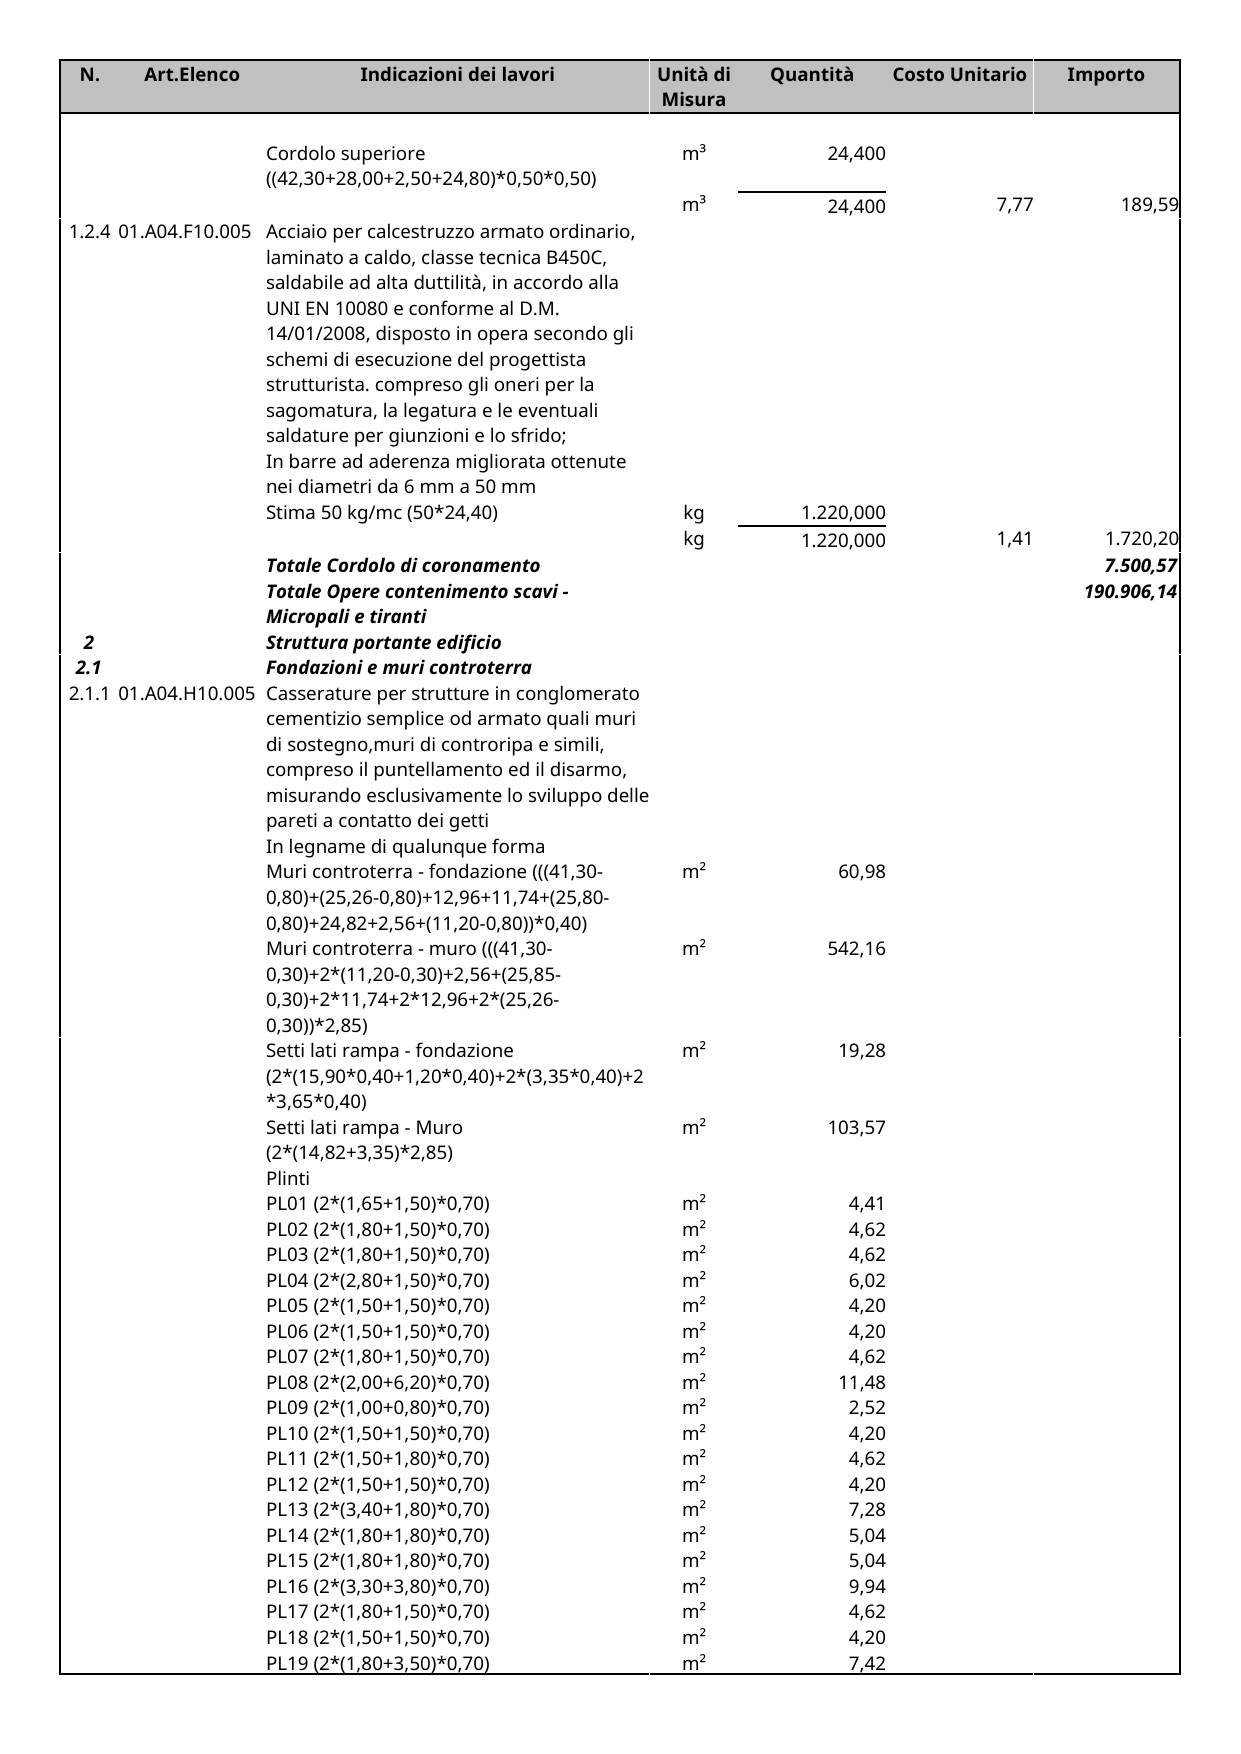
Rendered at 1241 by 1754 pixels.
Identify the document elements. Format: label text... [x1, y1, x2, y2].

table_cell [118, 1038, 266, 1114]
table_cell [1034, 1650, 1179, 1673]
table_cell [1034, 219, 1179, 499]
table_cell [1034, 629, 1179, 654]
table_cell [738, 1165, 886, 1191]
table_cell [61, 1216, 118, 1242]
table_cell [118, 1497, 266, 1522]
table_cell [886, 1267, 1033, 1293]
table_cell 24,400 [738, 193, 886, 218]
table_header Costo Unitario [886, 61, 1033, 112]
table_cell [886, 1573, 1033, 1599]
table_cell m² [650, 1318, 738, 1344]
table_cell PL09 (2*(1,00+0,80)*0,70) [266, 1395, 649, 1420]
table_cell [266, 525, 649, 552]
table_cell [738, 114, 886, 140]
table_cell [118, 859, 266, 935]
table_cell [886, 935, 1033, 1037]
table_cell [118, 499, 266, 525]
table_cell Muri controterra - muro (((41,30-0,30)+2*(11,20-0,30)+2,56+(25,85-0,30)+2*11,74+2*12,96+2*(25,26-0,30))*2,85) [266, 935, 649, 1037]
table_cell [886, 1318, 1033, 1344]
table_header Indicazioni dei lavori [266, 61, 649, 112]
table_cell [1034, 1624, 1179, 1650]
table_cell Muri controterra - fondazione (((41,30-0,80)+(25,26-0,80)+12,96+11,74+(25,80-0,80)+24,82+2,56+(11,20-0,80))*0,40) [266, 859, 649, 935]
table_cell [61, 1344, 118, 1369]
table_cell [886, 1599, 1033, 1624]
table_cell [61, 1548, 118, 1573]
table_cell PL16 (2*(3,30+3,80)*0,70) [266, 1573, 649, 1599]
table_cell PL07 (2*(1,80+1,50)*0,70) [266, 1344, 649, 1369]
table_cell [118, 629, 266, 654]
table_cell m³ [650, 191, 738, 218]
table_cell 19,28 [738, 1038, 886, 1114]
table_cell 4,20 [738, 1471, 886, 1497]
table_cell 2 [61, 629, 118, 654]
table_cell [61, 1369, 118, 1395]
table_cell [61, 1242, 118, 1267]
table_cell [1034, 140, 1179, 191]
table_cell [118, 140, 266, 191]
table_cell PL17 (2*(1,80+1,50)*0,70) [266, 1599, 649, 1624]
table_cell 01.A04.H10.005 [118, 680, 266, 859]
table_cell PL19 (2*(1,80+3,50)*0,70) [266, 1650, 649, 1673]
table_cell [886, 1624, 1033, 1650]
table_cell m² [650, 1471, 738, 1497]
table_cell [1034, 1344, 1179, 1369]
table_cell 4,20 [738, 1318, 886, 1344]
table_cell [61, 1267, 118, 1293]
table_cell [118, 1624, 266, 1650]
table_cell [1034, 1191, 1179, 1216]
table_cell [61, 859, 118, 935]
table_cell PL18 (2*(1,50+1,50)*0,70) [266, 1624, 649, 1650]
table_cell [118, 1395, 266, 1420]
table_cell 4,41 [738, 1191, 886, 1216]
table_header Quantità [738, 61, 886, 112]
table_cell kg [650, 525, 738, 552]
table_cell 5,04 [738, 1522, 886, 1548]
table_cell [1034, 1369, 1179, 1395]
table_cell m² [650, 1522, 738, 1548]
table_cell [886, 859, 1033, 935]
table_cell [1034, 1395, 1179, 1420]
table_cell [61, 1624, 118, 1650]
table_cell [61, 1471, 118, 1497]
table_cell 7.500,57 [1034, 553, 1179, 578]
table_cell [1034, 1242, 1179, 1267]
table_cell [738, 680, 886, 859]
table_cell PL11 (2*(1,50+1,80)*0,70) [266, 1446, 649, 1471]
table_cell [118, 1293, 266, 1318]
table_cell [650, 219, 738, 499]
table_cell [61, 1191, 118, 1216]
table_cell Stima 50 kg/mc (50*24,40) [266, 499, 649, 525]
table_cell [1034, 935, 1179, 1037]
table_cell 4,62 [738, 1344, 886, 1369]
table_cell [61, 1114, 118, 1165]
table_header N. [61, 61, 118, 112]
table_cell [118, 578, 266, 629]
table_cell [1034, 1114, 1179, 1165]
table_cell [886, 1420, 1033, 1446]
table_cell PL14 (2*(1,80+1,80)*0,70) [266, 1522, 649, 1548]
table_cell m² [650, 1344, 738, 1369]
table_cell PL10 (2*(1,50+1,50)*0,70) [266, 1420, 649, 1446]
table_cell [886, 1242, 1033, 1267]
table_cell 1,41 [886, 525, 1033, 552]
table_cell [738, 219, 886, 499]
table_cell [886, 1165, 1033, 1191]
table_cell PL06 (2*(1,50+1,50)*0,70) [266, 1318, 649, 1344]
table_cell [118, 191, 266, 218]
table_cell m² [650, 1038, 738, 1114]
table_cell [1034, 1599, 1179, 1624]
table_cell Casserature per strutture in conglomerato cementizio semplice od armato quali muri di sostegno,muri di controripa e simili, compreso il puntellamento ed il disarmo, misurando esclusivamente lo sviluppo delle pareti a contatto dei getti In legname di qualunque forma [266, 680, 649, 859]
table_cell 4,62 [738, 1446, 886, 1471]
table_cell [61, 1420, 118, 1446]
table_cell 11,48 [738, 1369, 886, 1395]
table_cell [650, 629, 738, 654]
table_cell 2,52 [738, 1395, 886, 1420]
table_cell [886, 1114, 1033, 1165]
table_cell [886, 629, 1033, 654]
table_cell [61, 1497, 118, 1522]
table_cell [886, 1395, 1033, 1420]
table_cell [118, 1165, 266, 1191]
table_cell 4,62 [738, 1216, 886, 1242]
table_cell 7,77 [886, 191, 1033, 218]
table_cell [1034, 114, 1179, 140]
table_cell [118, 1216, 266, 1242]
table_cell PL08 (2*(2,00+6,20)*0,70) [266, 1369, 649, 1395]
table_cell [738, 629, 886, 654]
table_cell [886, 680, 1033, 859]
table_cell [1034, 655, 1179, 680]
table_cell m² [650, 1548, 738, 1573]
table_cell [1034, 1216, 1179, 1242]
table_cell 1.220,000 [738, 499, 886, 525]
table_cell m² [650, 1446, 738, 1471]
table_header Importo [1034, 61, 1179, 112]
table_cell m² [650, 1395, 738, 1420]
table_cell Plinti [266, 1165, 649, 1191]
table_cell 24,400 [738, 140, 886, 191]
table_cell [1034, 1522, 1179, 1548]
table_cell [266, 191, 649, 218]
table_cell 4,20 [738, 1624, 886, 1650]
table_cell [118, 1650, 266, 1673]
table_cell 9,94 [738, 1573, 886, 1599]
table_cell Setti lati rampa - Muro (2*(14,82+3,35)*2,85) [266, 1114, 649, 1165]
table_cell 4,62 [738, 1599, 886, 1624]
table_cell [118, 1114, 266, 1165]
table_cell m² [650, 935, 738, 1037]
table_cell [886, 655, 1033, 680]
table_cell [118, 1318, 266, 1344]
table_cell [886, 499, 1033, 525]
table_cell Totale Opere contenimento scavi - Micropali e tiranti [266, 578, 649, 629]
table_cell [886, 1038, 1033, 1114]
table_cell [61, 191, 118, 218]
table_cell [61, 1395, 118, 1420]
table_cell [886, 1522, 1033, 1548]
table_cell [886, 1548, 1033, 1573]
table_cell [61, 1293, 118, 1318]
table_cell m² [650, 1216, 738, 1242]
table_cell Acciaio per calcestruzzo armato ordinario, laminato a caldo, classe tecnica B450C, saldabile ad alta duttilità, in accordo alla UNI EN 10080 e conforme al D.M. 14/01/2008, disposto in opera secondo gli schemi di esecuzione del progettista strutturista. compreso gli oneri per la sagomatura, la legatura e le eventuali saldature per giunzioni e lo sfrido; In barre ad aderenza migliorata ottenute nei diametri da 6 mm a 50 mm [266, 219, 649, 499]
table_cell 1.220,000 [738, 527, 886, 552]
table_cell [118, 553, 266, 578]
table_cell Totale Cordolo di coronamento [266, 553, 649, 578]
table_cell PL03 (2*(1,80+1,50)*0,70) [266, 1242, 649, 1267]
table_cell m² [650, 859, 738, 935]
table_cell m² [650, 1114, 738, 1165]
table_cell 2.1.1 [61, 680, 118, 859]
table_cell [61, 1165, 118, 1191]
table_cell [1034, 1497, 1179, 1522]
table_cell [1034, 1446, 1179, 1471]
table_cell [886, 1446, 1033, 1471]
table_cell PL02 (2*(1,80+1,50)*0,70) [266, 1216, 649, 1242]
table_cell [886, 219, 1033, 499]
table_cell [1034, 1548, 1179, 1573]
table_cell Setti lati rampa - fondazione (2*(15,90*0,40+1,20*0,40)+2*(3,35*0,40)+2*3,65*0,40) [266, 1038, 649, 1114]
table_cell [886, 1344, 1033, 1369]
table_cell [61, 1650, 118, 1673]
table_cell 1.720,20 [1034, 525, 1179, 552]
table_cell [886, 578, 1033, 629]
table_cell [1034, 499, 1179, 525]
table_cell 103,57 [738, 1114, 886, 1165]
table_cell kg [650, 499, 738, 525]
table_cell PL05 (2*(1,50+1,50)*0,70) [266, 1293, 649, 1318]
table_cell [61, 1318, 118, 1344]
table_cell [61, 499, 118, 525]
table_cell [650, 578, 738, 629]
table_cell [1034, 1293, 1179, 1318]
table_cell [886, 1216, 1033, 1242]
table_cell [61, 114, 118, 140]
table_cell [61, 140, 118, 191]
table_header Unità di Misura [650, 61, 738, 112]
table_cell Cordolo superiore ((42,30+28,00+2,50+24,80)*0,50*0,50) [266, 140, 649, 191]
table_cell [118, 1522, 266, 1548]
table_cell [118, 1420, 266, 1446]
table_cell [886, 114, 1033, 140]
table_cell 1.2.4 [61, 219, 118, 499]
table_cell [61, 553, 118, 578]
table_cell [61, 1599, 118, 1624]
table_cell [118, 1242, 266, 1267]
table_cell [738, 578, 886, 629]
table_cell [1034, 1471, 1179, 1497]
table_cell [650, 114, 738, 140]
table_cell m² [650, 1497, 738, 1522]
table_cell m² [650, 1573, 738, 1599]
table_cell [118, 525, 266, 552]
table_cell 190.906,14 [1034, 578, 1179, 629]
table_cell [1034, 1038, 1179, 1114]
table_cell [886, 140, 1033, 191]
table_cell m² [650, 1191, 738, 1216]
table_cell m² [650, 1242, 738, 1267]
table_cell PL15 (2*(1,80+1,80)*0,70) [266, 1548, 649, 1573]
table_cell [1034, 1165, 1179, 1191]
table_cell [650, 655, 738, 680]
table_cell [61, 1573, 118, 1599]
table_cell [118, 1344, 266, 1369]
table_cell [886, 1471, 1033, 1497]
table_cell [118, 1573, 266, 1599]
table_cell 01.A04.F10.005 [118, 219, 266, 499]
table_cell [1034, 1420, 1179, 1446]
table_cell [886, 553, 1033, 578]
table_cell [886, 1369, 1033, 1395]
table_cell [738, 553, 886, 578]
table_cell 60,98 [738, 859, 886, 935]
table_cell PL01 (2*(1,65+1,50)*0,70) [266, 1191, 649, 1216]
table_cell [1034, 680, 1179, 859]
table_cell 7,42 [738, 1650, 886, 1673]
table_cell PL12 (2*(1,50+1,50)*0,70) [266, 1471, 649, 1497]
table_cell [886, 1191, 1033, 1216]
table_cell [61, 1038, 118, 1114]
table_cell [61, 935, 118, 1037]
table_cell [1034, 859, 1179, 935]
table_cell [1034, 1318, 1179, 1344]
table_cell [118, 114, 266, 140]
table_header Art.Elenco [118, 61, 266, 112]
table_cell 2.1 [61, 655, 118, 680]
table_cell [61, 578, 118, 629]
table_cell 4,20 [738, 1420, 886, 1446]
table_cell [650, 1165, 738, 1191]
table_cell PL13 (2*(3,40+1,80)*0,70) [266, 1497, 649, 1522]
table_cell 7,28 [738, 1497, 886, 1522]
table_cell 542,16 [738, 935, 886, 1037]
table_cell [886, 1650, 1033, 1673]
table_cell [266, 114, 649, 140]
table_cell m³ [650, 140, 738, 191]
table_cell m² [650, 1369, 738, 1395]
table_cell [886, 1293, 1033, 1318]
table_cell PL04 (2*(2,80+1,50)*0,70) [266, 1267, 649, 1293]
table_cell [118, 1191, 266, 1216]
table_cell m² [650, 1293, 738, 1318]
table_cell [886, 1497, 1033, 1522]
table_cell 5,04 [738, 1548, 886, 1573]
table_cell 4,20 [738, 1293, 886, 1318]
table_cell [118, 1471, 266, 1497]
table_cell [118, 655, 266, 680]
table_cell [1034, 1267, 1179, 1293]
table_cell [118, 1548, 266, 1573]
table_cell m² [650, 1267, 738, 1293]
table_cell [118, 1599, 266, 1624]
table_cell Fondazioni e muri controterra [266, 655, 649, 680]
table_cell [61, 1446, 118, 1471]
table_cell [118, 1446, 266, 1471]
table_cell Struttura portante edificio [266, 629, 649, 654]
table_cell m² [650, 1624, 738, 1650]
table_cell m² [650, 1420, 738, 1446]
table_cell [61, 525, 118, 552]
table_cell [738, 655, 886, 680]
table_cell [118, 935, 266, 1037]
table_cell 6,02 [738, 1267, 886, 1293]
table_cell [650, 680, 738, 859]
table_cell 4,62 [738, 1242, 886, 1267]
table_cell m² [650, 1650, 738, 1673]
table_cell [650, 553, 738, 578]
table_cell [61, 1522, 118, 1548]
table_cell [118, 1267, 266, 1293]
table_cell [1034, 1573, 1179, 1599]
table_cell [118, 1369, 266, 1395]
table_cell m² [650, 1599, 738, 1624]
table_cell 189,59 [1034, 191, 1179, 218]
